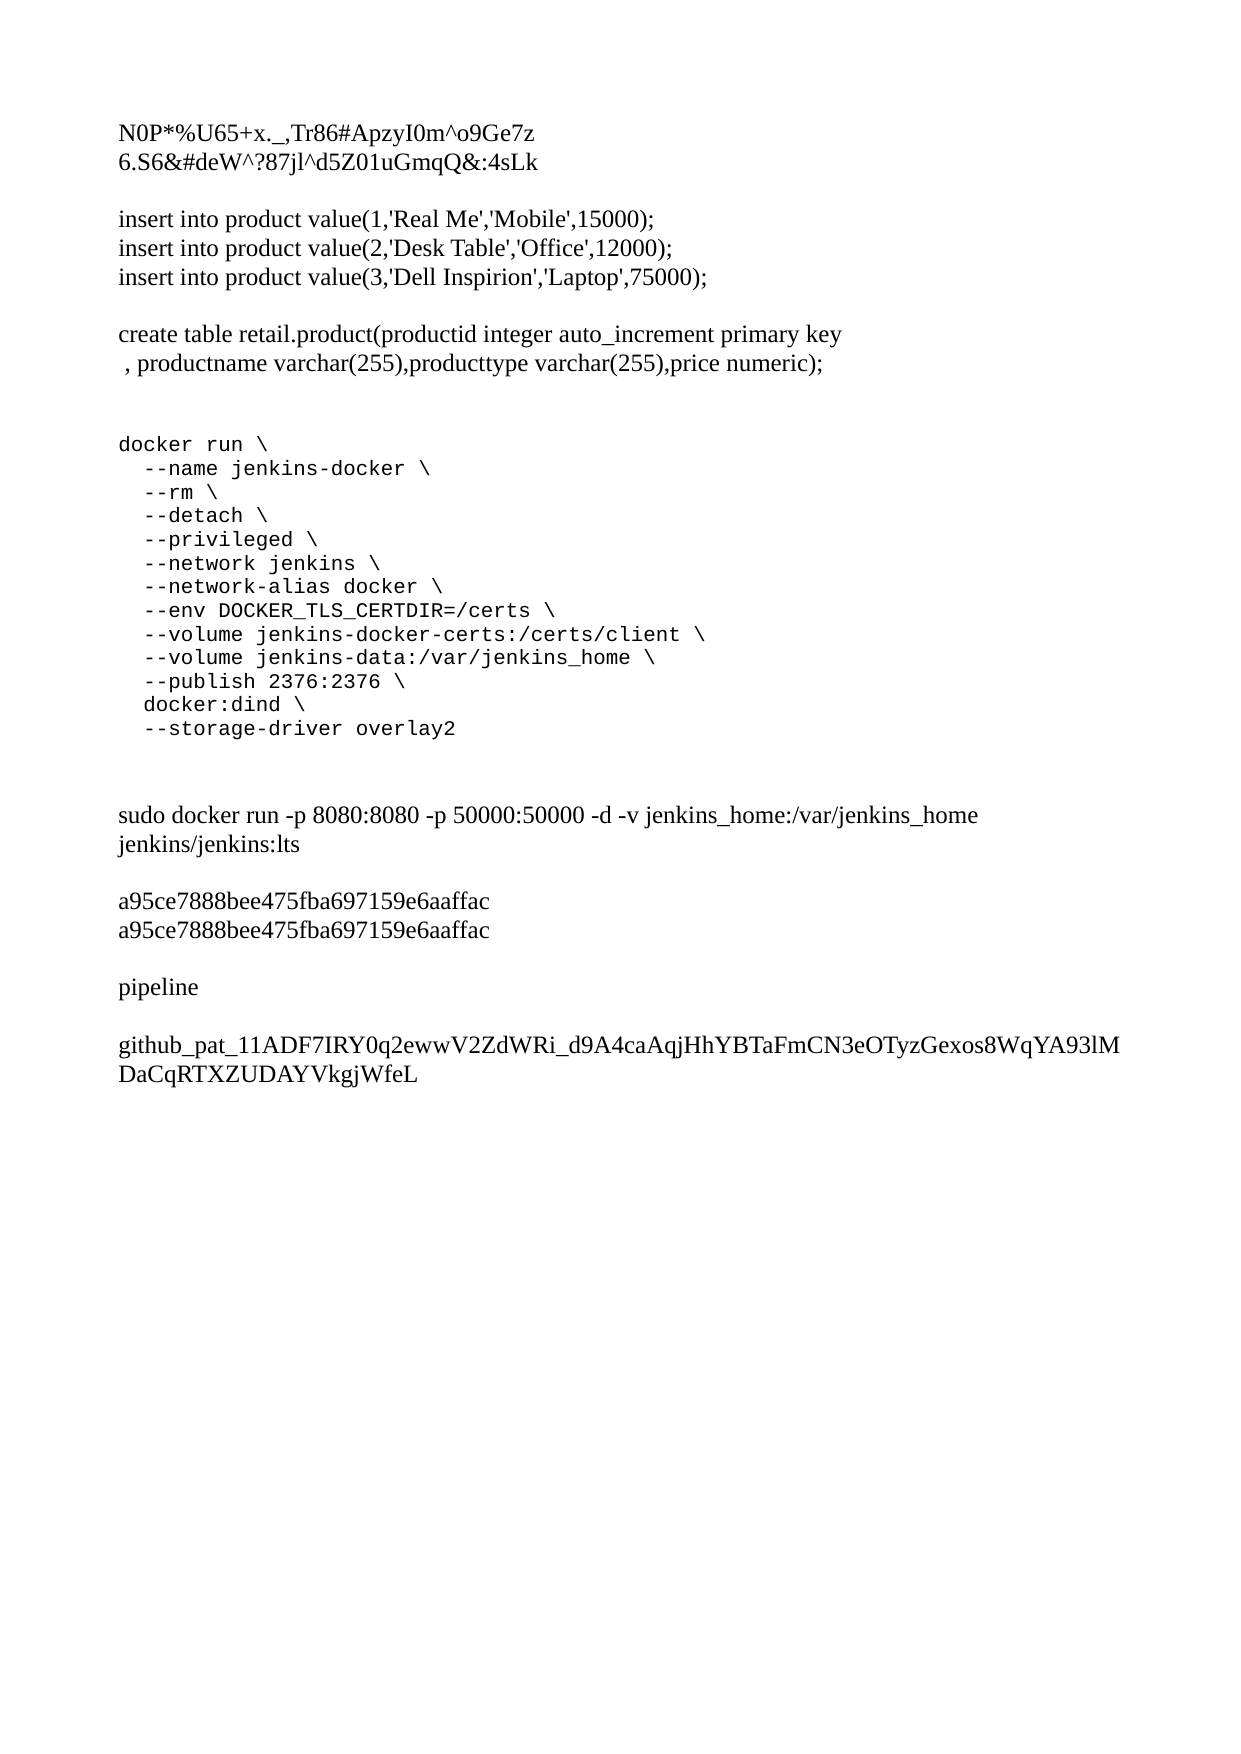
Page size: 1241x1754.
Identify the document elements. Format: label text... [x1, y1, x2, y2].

text --network-alias docker \ [118, 576, 1122, 600]
text , productname varchar(255),producttype varchar(255),price numeric); [118, 348, 1122, 377]
text N0P*%U65+x._,Tr86#ApzyI0m^o9Ge7z [118, 118, 1122, 147]
text --env DOCKER_TLS_CERTDIR=/certs \ [118, 600, 1122, 623]
text sudo docker run -p 8080:8080 -p 50000:50000 -d -v jenkins_home:/var/jenkins_home jenkins/jenkins:lts [118, 800, 1122, 857]
text pipeline [118, 972, 1122, 1001]
text --detach \ [118, 505, 1122, 529]
text insert into product value(2,'Desk Table','Office',12000); [118, 233, 1122, 262]
text create table retail.product(productid integer auto_increment primary key [118, 319, 1122, 348]
text --name jenkins-docker \ [118, 458, 1122, 482]
text --publish 2376:2376 \ [118, 671, 1122, 694]
text docker run \ [118, 434, 1122, 458]
text docker:dind \ [118, 694, 1122, 718]
text --rm \ [118, 482, 1122, 505]
text 6.S6&#deW^?87jl^d5Z01uGmqQ&:4sLk [118, 147, 1122, 176]
text --volume jenkins-data:/var/jenkins_home \ [118, 647, 1122, 671]
text insert into product value(1,'Real Me','Mobile',15000); [118, 204, 1122, 233]
text a95ce7888bee475fba697159e6aaffac [118, 915, 1122, 944]
text --network jenkins \ [118, 553, 1122, 576]
text --privileged \ [118, 529, 1122, 553]
text 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 [118, 1030, 1122, 1087]
text insert into product value(3,'Dell Inspirion','Laptop',75000); [118, 262, 1122, 291]
text --volume jenkins-docker-certs:/certs/client \ [118, 623, 1122, 647]
text --storage-driver overlay2 [118, 718, 1122, 742]
text a95ce7888bee475fba697159e6aaffac [118, 886, 1122, 915]
